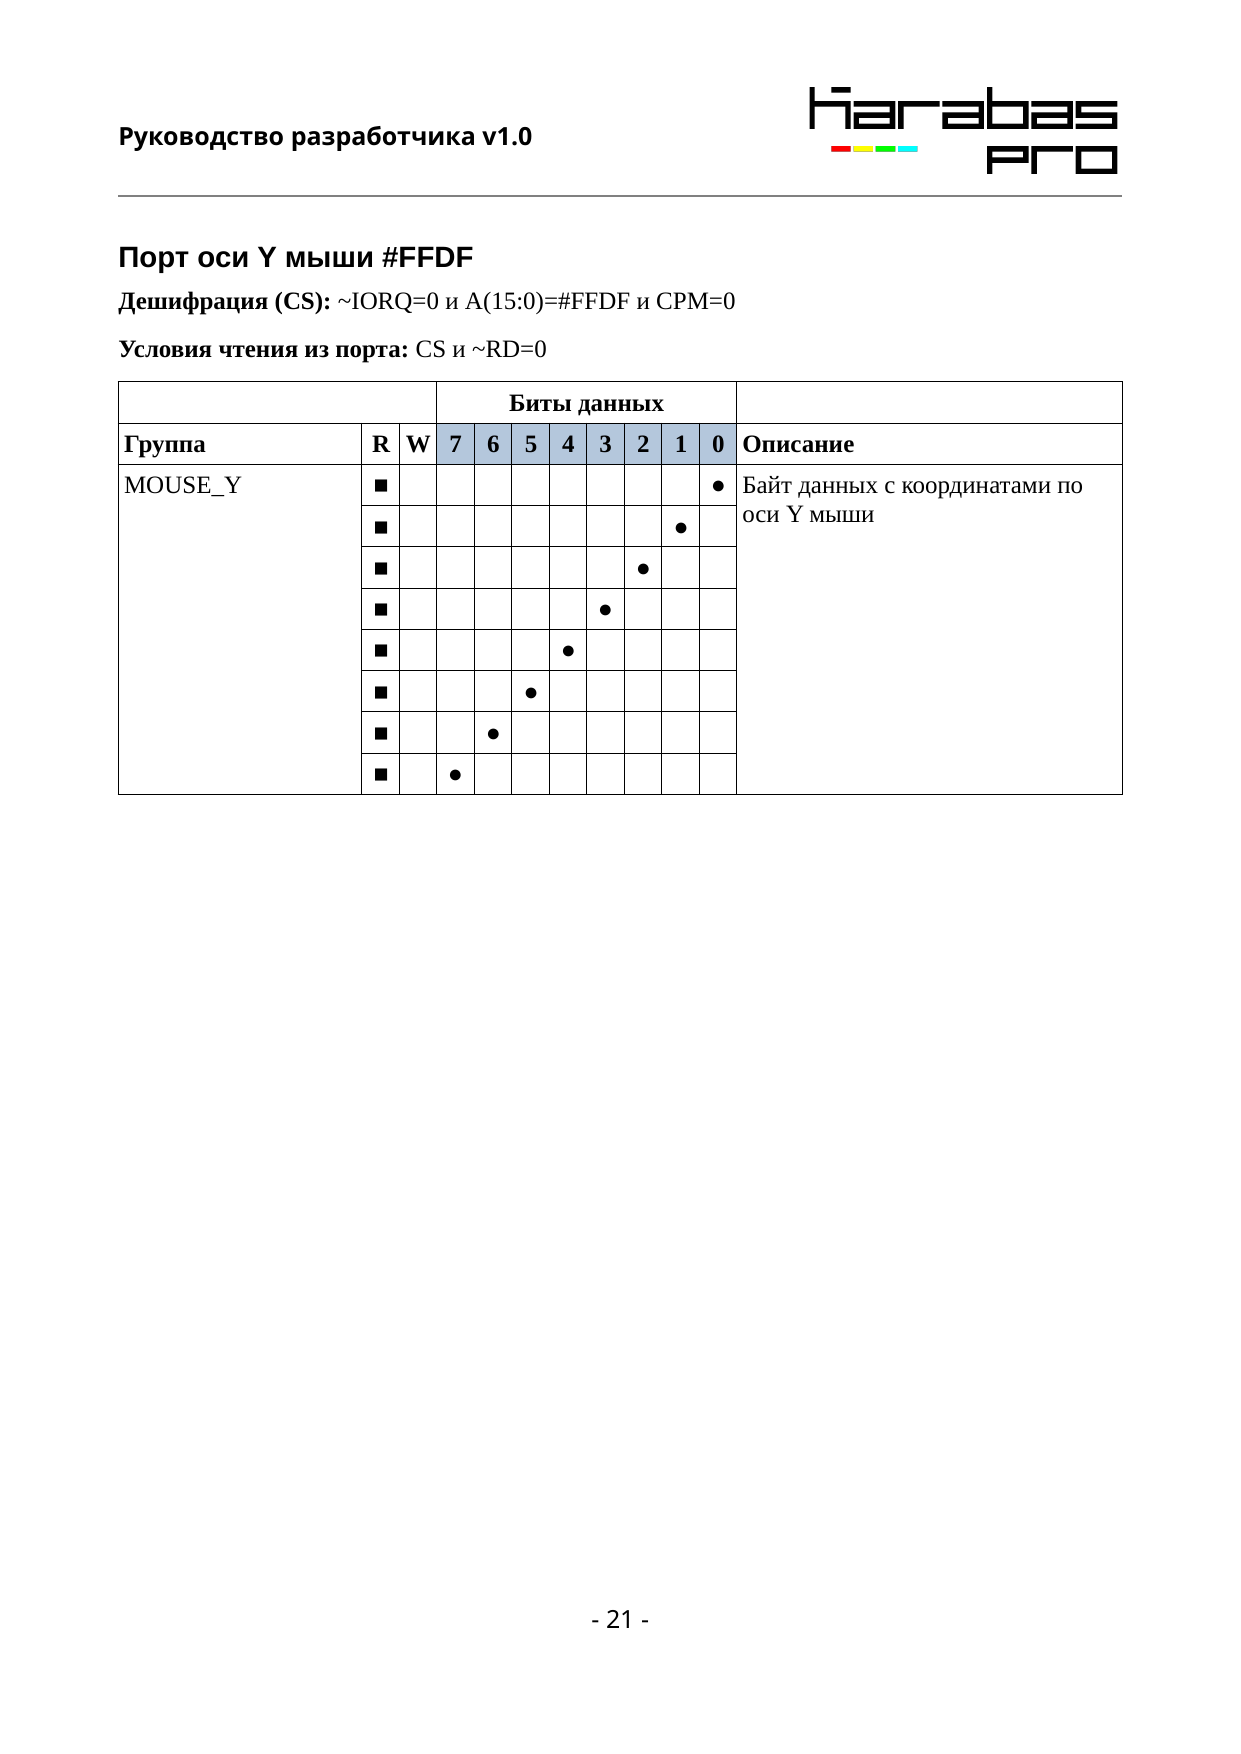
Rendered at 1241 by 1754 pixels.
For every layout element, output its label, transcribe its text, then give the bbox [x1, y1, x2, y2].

table_cell [587, 465, 624, 505]
table_cell [400, 754, 436, 794]
table_cell [400, 630, 436, 670]
table_cell ■ [362, 547, 399, 587]
table_cell ● [512, 671, 549, 711]
table_cell [587, 754, 624, 794]
text Условия чтения из порта: CS и ~RD=0 [118, 334, 1122, 362]
table_cell [587, 712, 624, 752]
picture [809, 84, 1120, 174]
table_cell 4 [550, 424, 586, 464]
table_cell 7 [437, 424, 474, 464]
table_cell [400, 671, 436, 711]
table_cell [662, 671, 699, 711]
table_cell [700, 506, 736, 546]
table_cell [437, 712, 474, 752]
table_cell 3 [587, 424, 624, 464]
table_cell [512, 589, 549, 629]
table_cell [550, 547, 586, 587]
text Дешифрация (CS): ~IORQ=0 и A(15:0)=#FFDF и CPM=0 [118, 286, 1122, 315]
table_cell ● [437, 754, 474, 794]
table_cell ● [550, 630, 586, 670]
table_cell W [400, 424, 436, 464]
table_cell MOUSE_Y [119, 465, 361, 794]
table_cell [625, 465, 661, 505]
table_cell ■ [362, 465, 399, 505]
table_cell [512, 754, 549, 794]
table_header Биты данных [437, 382, 736, 422]
table_cell [400, 506, 436, 546]
table_cell [550, 465, 586, 505]
table_cell ● [625, 547, 661, 587]
table_cell [550, 754, 586, 794]
table_cell ■ [362, 712, 399, 752]
table_cell R [362, 424, 399, 464]
table_cell [512, 712, 549, 752]
table_cell [512, 465, 549, 505]
table_cell [475, 506, 511, 546]
table_cell [662, 754, 699, 794]
table_cell ■ [362, 589, 399, 629]
table_cell [475, 754, 511, 794]
table_cell [437, 547, 474, 587]
table_cell ■ [362, 754, 399, 794]
table_cell [662, 630, 699, 670]
table_cell Группа [119, 424, 361, 464]
table_cell [400, 547, 436, 587]
table_cell [400, 465, 436, 505]
table_cell [475, 465, 511, 505]
table_cell ● [587, 589, 624, 629]
table_cell [625, 630, 661, 670]
table_cell [550, 506, 586, 546]
table_cell [700, 547, 736, 587]
table_cell [625, 589, 661, 629]
table_cell [662, 589, 699, 629]
table_cell ■ [362, 506, 399, 546]
table_cell [400, 712, 436, 752]
table_cell [550, 712, 586, 752]
table_cell [437, 465, 474, 505]
table_cell [437, 506, 474, 546]
table_cell 6 [475, 424, 511, 464]
table_cell [475, 630, 511, 670]
table_header [119, 382, 436, 422]
table_cell [512, 630, 549, 670]
table_cell [700, 754, 736, 794]
table_cell ■ [362, 671, 399, 711]
table_cell 0 [700, 424, 736, 464]
table_cell [700, 712, 736, 752]
table_cell [550, 589, 586, 629]
table_cell ● [662, 506, 699, 546]
table_cell [437, 589, 474, 629]
table_cell [700, 589, 736, 629]
table_cell [700, 671, 736, 711]
table_cell [512, 547, 549, 587]
table_cell ● [700, 465, 736, 505]
table_cell [437, 630, 474, 670]
table_cell [550, 671, 586, 711]
table_cell Байт данных с координатами по оси Y мыши [737, 465, 1122, 794]
table_cell [662, 547, 699, 587]
table_cell [625, 506, 661, 546]
table_cell ■ [362, 630, 399, 670]
table_cell 1 [662, 424, 699, 464]
table_cell 2 [625, 424, 661, 464]
subtitle Порт оси Y мыши #FFDF [118, 240, 1122, 273]
table_cell ● [475, 712, 511, 752]
table_cell [625, 671, 661, 711]
table_cell [587, 506, 624, 546]
table_cell [587, 630, 624, 670]
table_cell Описание [737, 424, 1122, 464]
table_cell [512, 506, 549, 546]
table_cell [475, 671, 511, 711]
table_cell [662, 712, 699, 752]
table_cell 5 [512, 424, 549, 464]
table_cell [587, 671, 624, 711]
table_cell [587, 547, 624, 587]
table_cell [437, 671, 474, 711]
table_cell [625, 754, 661, 794]
table_cell [475, 547, 511, 587]
table_header [737, 382, 1122, 422]
table_cell [400, 589, 436, 629]
table_cell [662, 465, 699, 505]
table_cell [700, 630, 736, 670]
table_cell [625, 712, 661, 752]
table_cell [475, 589, 511, 629]
